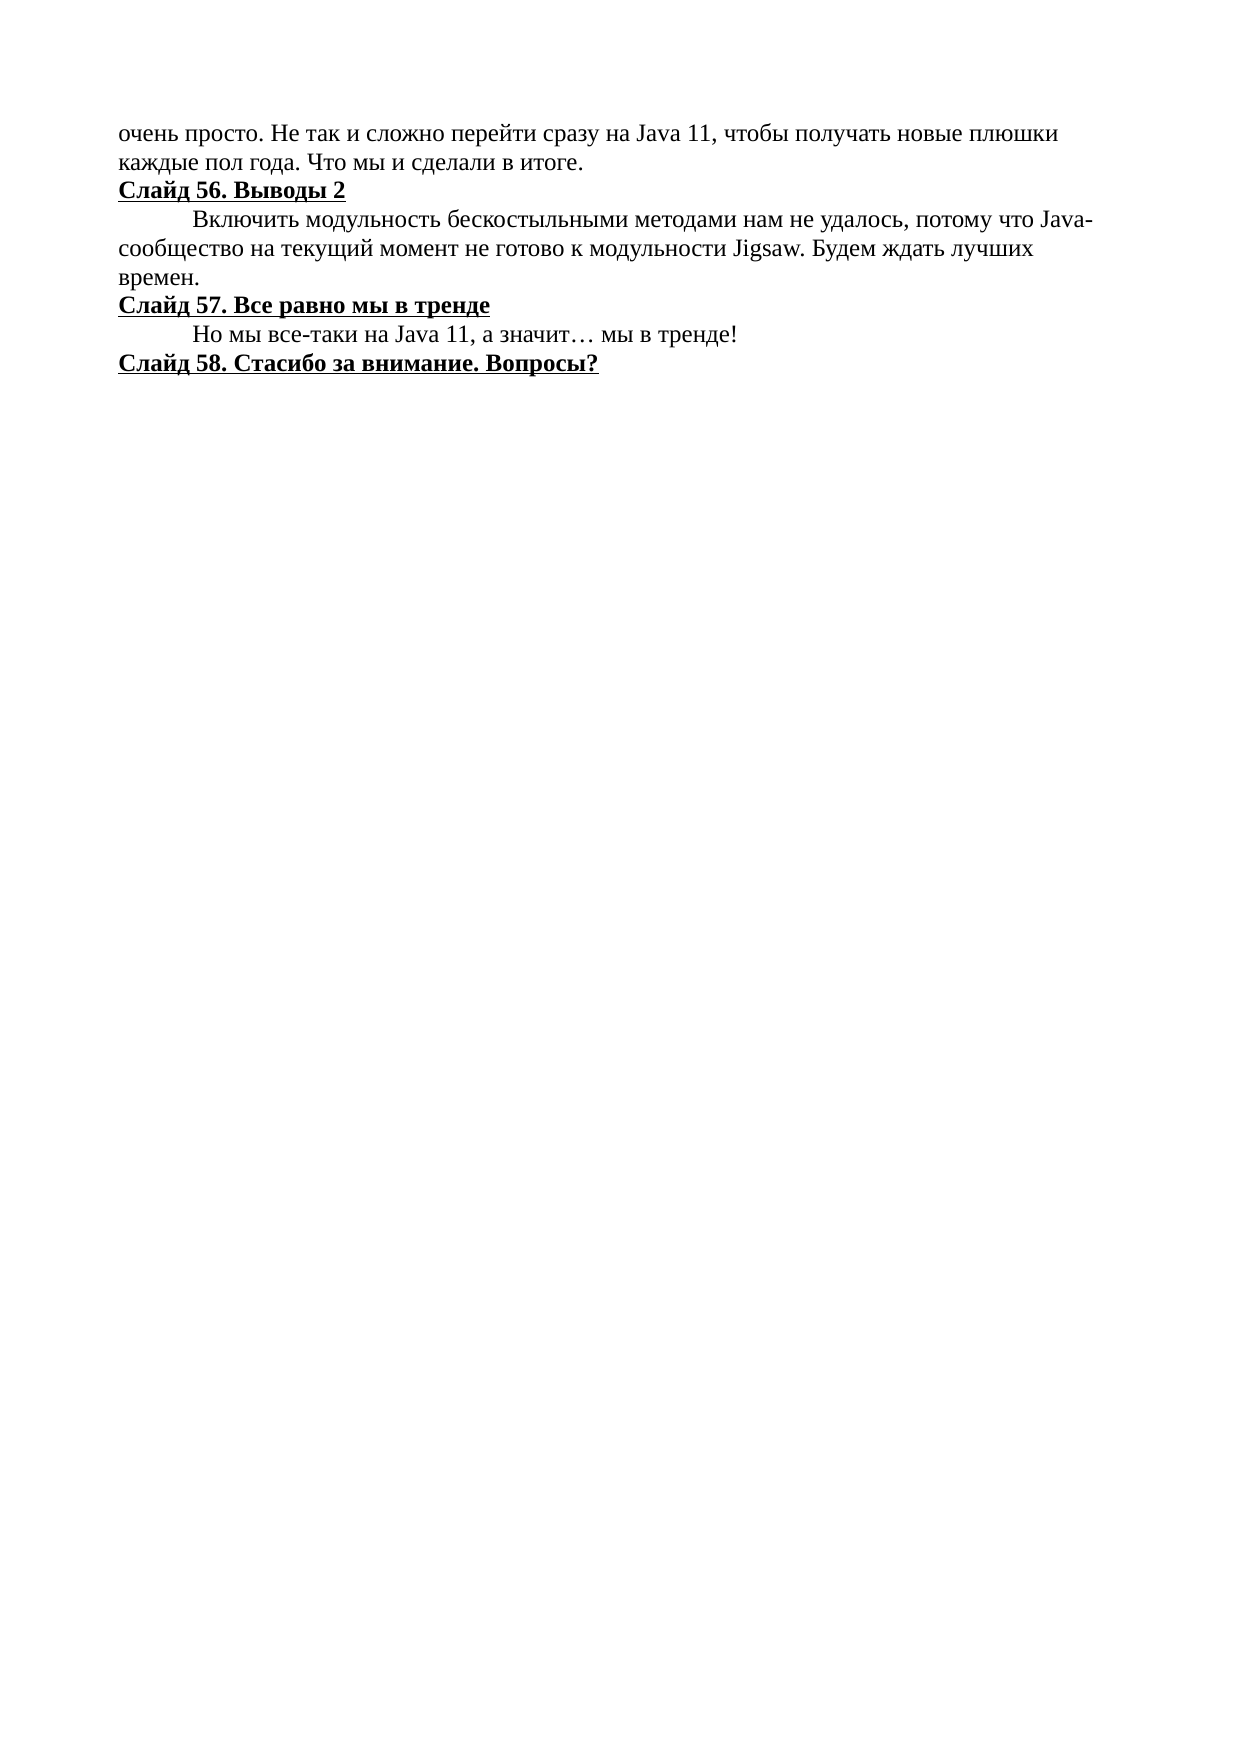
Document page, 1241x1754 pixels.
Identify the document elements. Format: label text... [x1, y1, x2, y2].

text очень просто. Не так и сложно перейти сразу на Java 11, чтобы получать новые плюшки каждые пол года. Что мы и сделали в итоге. [118, 118, 1122, 176]
text Включить модульность бескостыльными методами нам не удалось, потому что Java-сообщество на текущий момент не готово к модульности Jigsaw. Будем ждать лучших времен. [118, 204, 1122, 291]
text Слайд 58. Стасибо за внимание. Вопросы? [118, 348, 1122, 377]
text Слайд 57. Все равно мы в тренде [118, 291, 1122, 319]
text Слайд 56. Выводы 2 [118, 176, 1122, 204]
text Но мы все-таки на Java 11, а значит… мы в тренде! [118, 319, 1122, 348]
